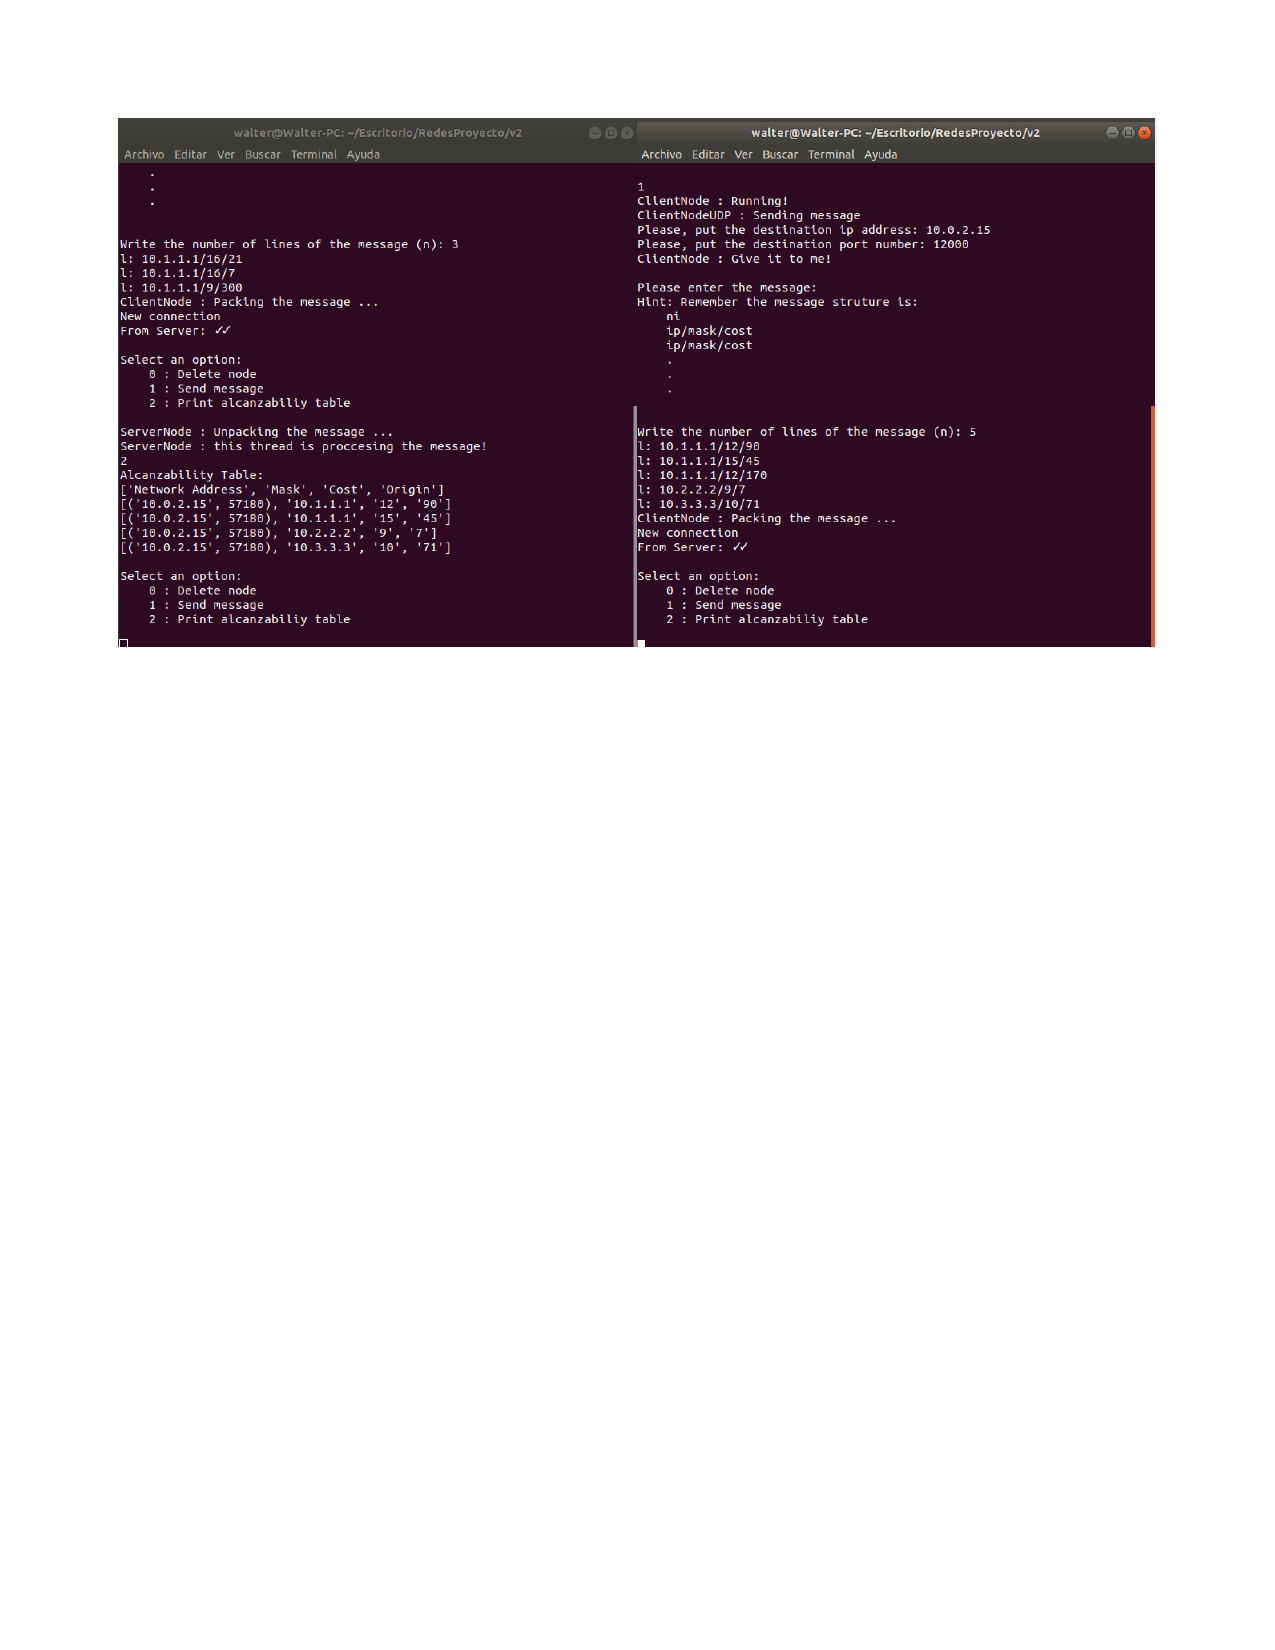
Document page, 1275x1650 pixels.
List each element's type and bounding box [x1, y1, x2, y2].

picture [118, 118, 1157, 647]
